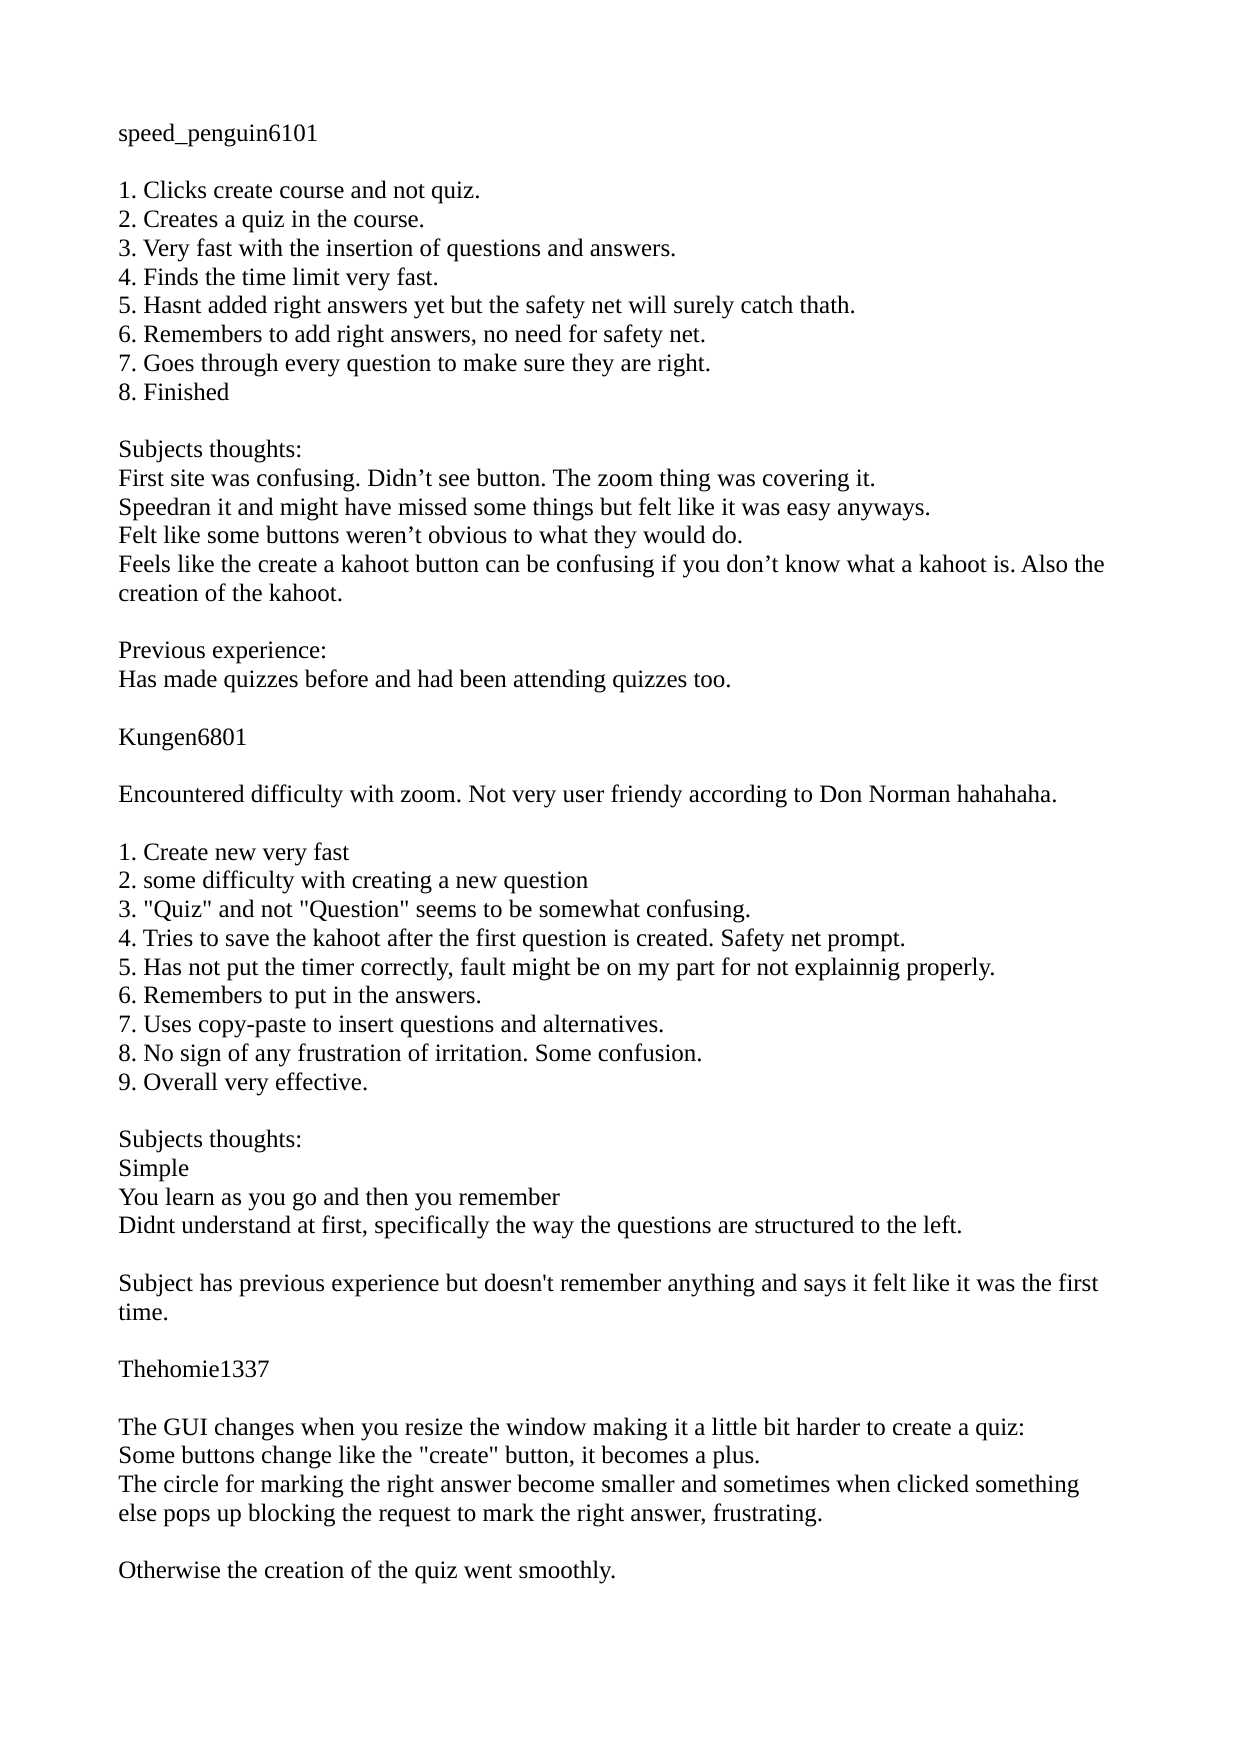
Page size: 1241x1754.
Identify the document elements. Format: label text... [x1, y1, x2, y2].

text 5. Has not put the timer correctly, fault might be on my part for not explainnig properly. [118, 952, 1122, 981]
text speed_penguin6101 [118, 118, 1122, 147]
text Didnt understand at first, specifically the way the questions are structured to the left. [118, 1211, 1122, 1239]
text Feels like the create a kahoot button can be confusing if you don’t know what a kahoot is. Also the creation of the kahoot. [118, 549, 1122, 607]
text Kungen6801 [118, 722, 1122, 751]
text The circle for marking the right answer become smaller and sometimes when clicked something else pops up blocking the request to mark the right answer, frustrating. [118, 1469, 1122, 1527]
text 8. Finished [118, 377, 1122, 406]
text 8. No sign of any frustration of irritation. Some confusion. [118, 1038, 1122, 1067]
text 2. Creates a quiz in the course. [118, 204, 1122, 233]
text Subject has previous experience but doesn't remember anything and says it felt like it was the first time. [118, 1268, 1122, 1326]
text Has made quizzes before and had been attending quizzes too. [118, 664, 1122, 693]
text 7. Uses copy-paste to insert questions and alternatives. [118, 1009, 1122, 1038]
text 4. Tries to save the kahoot after the first question is created. Safety net prompt. [118, 923, 1122, 952]
text Subjects thoughts: [118, 1124, 1122, 1153]
text Otherwise the creation of the quiz went smoothly. [118, 1556, 1122, 1584]
text You learn as you go and then you remember [118, 1182, 1122, 1211]
text First site was confusing. Didn’t see button. The zoom thing was covering it. [118, 463, 1122, 492]
text 5. Hasnt added right answers yet but the safety net will surely catch thath. [118, 291, 1122, 319]
text Thehomie1337 [118, 1354, 1122, 1383]
text Felt like some buttons weren’t obvious to what they would do. [118, 521, 1122, 549]
text Encountered difficulty with zoom. Not very user friendy according to Don Norman hahahaha. [118, 779, 1122, 808]
text The GUI changes when you resize the window making it a little bit harder to create a quiz: [118, 1412, 1122, 1441]
text Previous experience: [118, 636, 1122, 664]
text 6. Remembers to add right answers, no need for safety net. [118, 319, 1122, 348]
text 3. "Quiz" and not "Question" seems to be somewhat confusing. [118, 894, 1122, 923]
text 1. Create new very fast [118, 837, 1122, 866]
text 2. some difficulty with creating a new question [118, 866, 1122, 894]
text 3. Very fast with the insertion of questions and answers. [118, 233, 1122, 262]
text 7. Goes through every question to make sure they are right. [118, 348, 1122, 377]
text Speedran it and might have missed some things but felt like it was easy anyways. [118, 492, 1122, 521]
text Subjects thoughts: [118, 434, 1122, 463]
text 1. Clicks create course and not quiz. [118, 176, 1122, 204]
text 4. Finds the time limit very fast. [118, 262, 1122, 291]
text Simple [118, 1153, 1122, 1182]
text 6. Remembers to put in the answers. [118, 981, 1122, 1009]
text Some buttons change like the "create" button, it becomes a plus. [118, 1441, 1122, 1469]
text 9. Overall very effective. [118, 1067, 1122, 1096]
